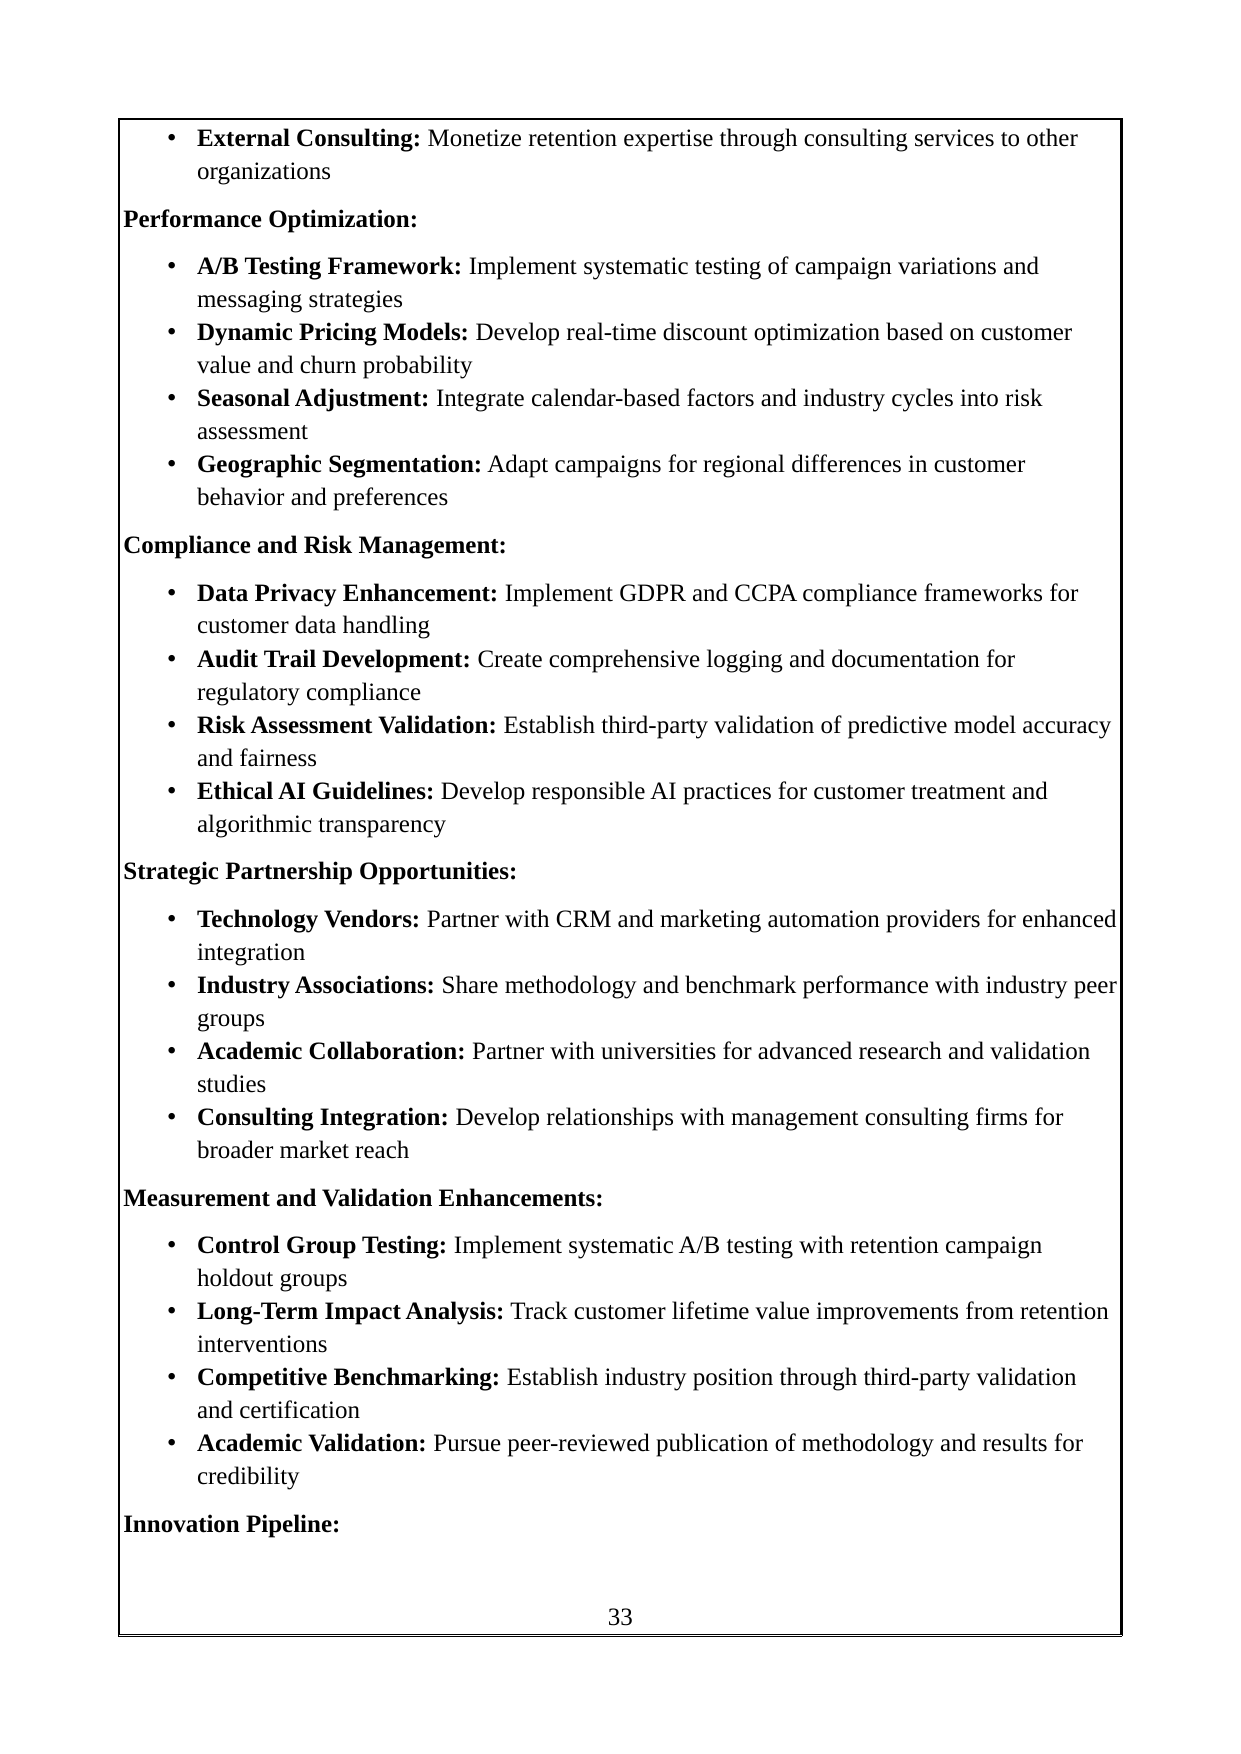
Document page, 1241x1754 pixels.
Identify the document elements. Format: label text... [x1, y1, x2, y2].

list Consulting Integration: Develop relationships with management consulting firms for broader market reach [167, 1102, 1117, 1164]
list Academic Collaboration: Partner with universities for advanced research and validation studies [167, 1036, 1117, 1098]
list Ethical AI Guidelines: Develop responsible AI practices for customer treatment and algorithmic transparency [167, 776, 1117, 837]
list Data Privacy Enhancement: Implement GDPR and CCPA compliance frameworks for customer data handling [167, 578, 1117, 639]
list External Consulting: Monetize retention expertise through consulting services to other organizations [167, 123, 1117, 185]
list A/B Testing Framework: Implement systematic testing of campaign variations and messaging strategies [167, 251, 1117, 313]
list Control Group Testing: Implement systematic A/B testing with retention campaign holdout groups [167, 1230, 1117, 1292]
text Measurement and Validation Enhancements: [123, 1183, 1117, 1211]
list Academic Validation: Pursue peer-reviewed publication of methodology and results for credibility [167, 1428, 1117, 1490]
list Long-Term Impact Analysis: Track customer lifetime value improvements from retention interventions [167, 1296, 1117, 1358]
list Technology Vendors: Partner with CRM and marketing automation providers for enhanced integration [167, 904, 1117, 966]
text Compliance and Risk Management: [123, 530, 1117, 559]
list Seasonal Adjustment: Integrate calendar-based factors and industry cycles into risk assessment [167, 383, 1117, 445]
text Performance Optimization: [123, 204, 1117, 232]
list Risk Assessment Validation: Establish third-party validation of predictive model accuracy and fairness [167, 710, 1117, 771]
list Industry Associations: Share methodology and benchmark performance with industry peer groups [167, 970, 1117, 1032]
list Competitive Benchmarking: Establish industry position through third-party validation and certification [167, 1362, 1117, 1424]
list Geographic Segmentation: Adapt campaigns for regional differences in customer behavior and preferences [167, 449, 1117, 511]
list Audit Trail Development: Create comprehensive logging and documentation for regulatory compliance [167, 644, 1117, 705]
list Dynamic Pricing Models: Develop real-time discount optimization based on customer value and churn probability [167, 317, 1117, 379]
text Strategic Partnership Opportunities: [123, 856, 1117, 885]
text Innovation Pipeline: [123, 1509, 1117, 1538]
